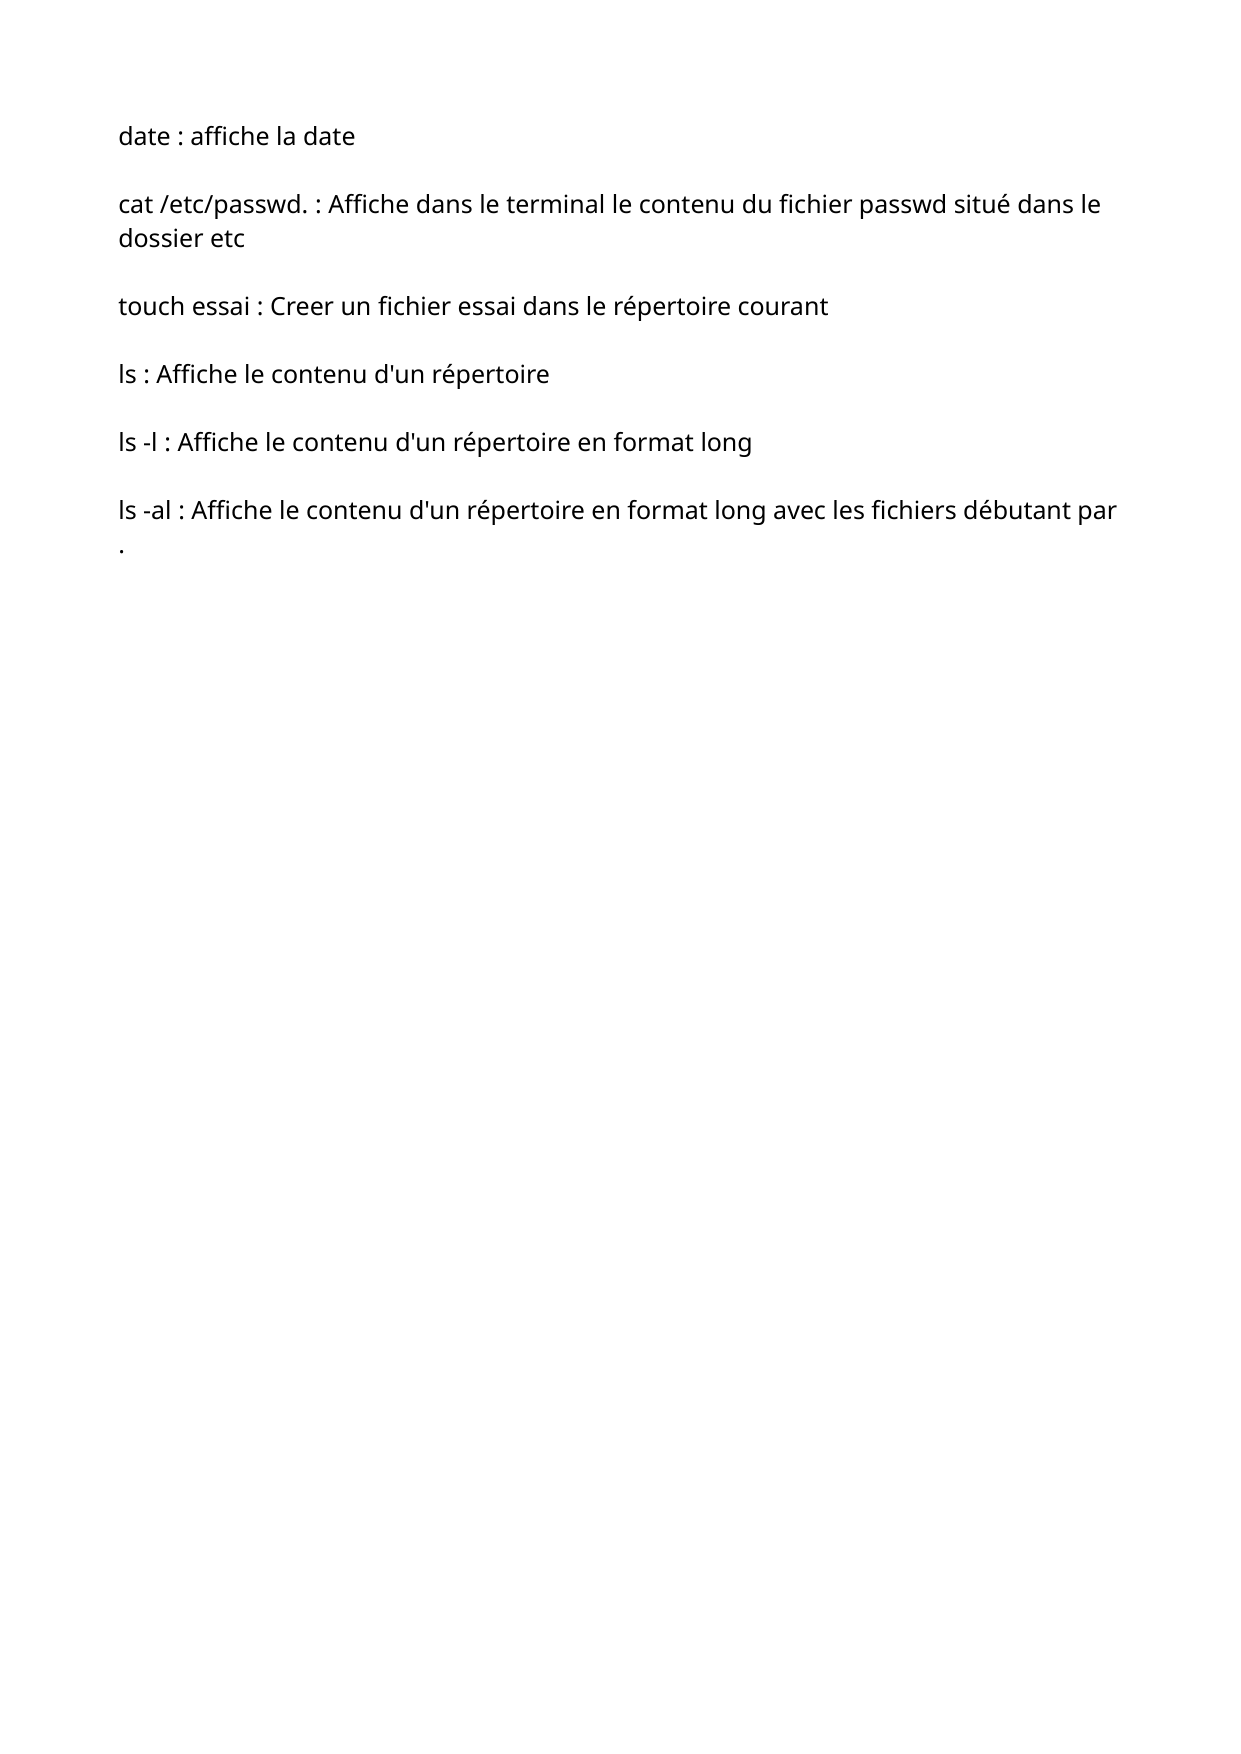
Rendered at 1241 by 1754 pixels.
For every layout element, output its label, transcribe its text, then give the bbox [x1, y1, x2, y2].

text cat /etc/passwd. : Affiche dans le terminal le contenu du fichier passwd situé dans le dossier etc [118, 186, 1122, 254]
text ls -al : Affiche le contenu d'un répertoire en format long avec les fichiers débutant par . [118, 493, 1122, 561]
text ls -l : Affiche le contenu d'un répertoire en format long [118, 425, 1122, 459]
text touch essai : Creer un fichier essai dans le répertoire courant [118, 288, 1122, 322]
text date : affiche la date [118, 118, 1122, 152]
text ls : Affiche le contenu d'un répertoire [118, 357, 1122, 391]
